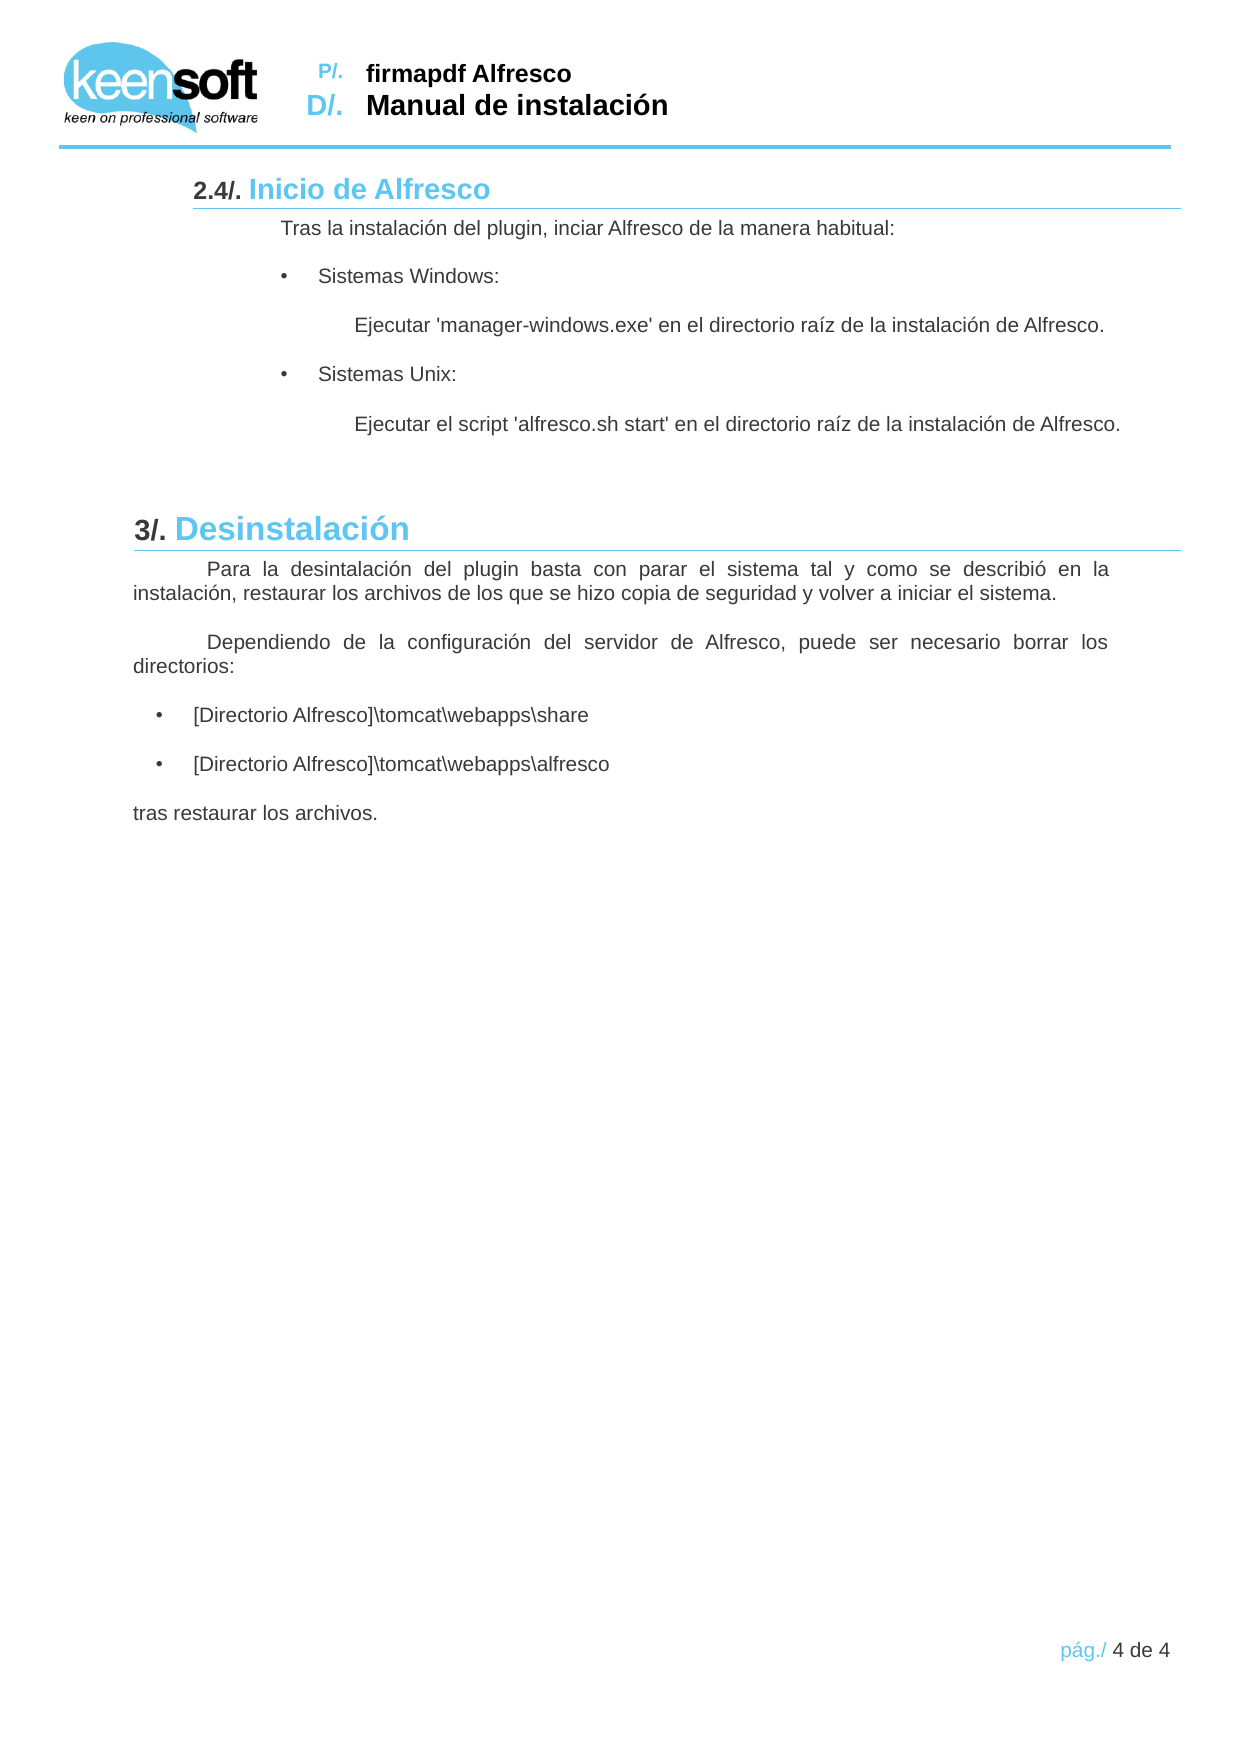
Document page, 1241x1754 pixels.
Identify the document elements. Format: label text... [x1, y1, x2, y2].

list [Directorio Alfresco]\tomcat\webapps\alfresco [156, 752, 1181, 776]
text Ejecutar 'manager-windows.exe' en el directorio raíz de la instalación de Alfresco. [215, 313, 1122, 337]
text Ejecutar el script 'alfresco.sh start' en el directorio raíz de la instalación de Alfresco. [59, 411, 1122, 435]
list Sistemas Unix: [280, 362, 1181, 386]
list Sistemas Windows: [280, 264, 1181, 288]
text Dependiendo de la configuración del servidor de Alfresco, puede ser necesario borrar los directorios: [118, 630, 1122, 678]
text Tras la instalación del plugin, inciar Alfresco de la manera habitual: [215, 215, 1122, 239]
list [Directorio Alfresco]\tomcat\webapps\share [156, 703, 1181, 727]
text tras restaurar los archivos. [59, 801, 1122, 825]
picture [63, 42, 258, 133]
subtitle Desinstalación [134, 509, 1181, 550]
text Para la desintalación del plugin basta con parar el sistema tal y como se describió en la instalación, restaurar los archivos de los que se hizo copia de seguridad y volver a iniciar el sistema. [118, 557, 1122, 605]
subtitle Inicio de Alfresco [193, 172, 1181, 208]
